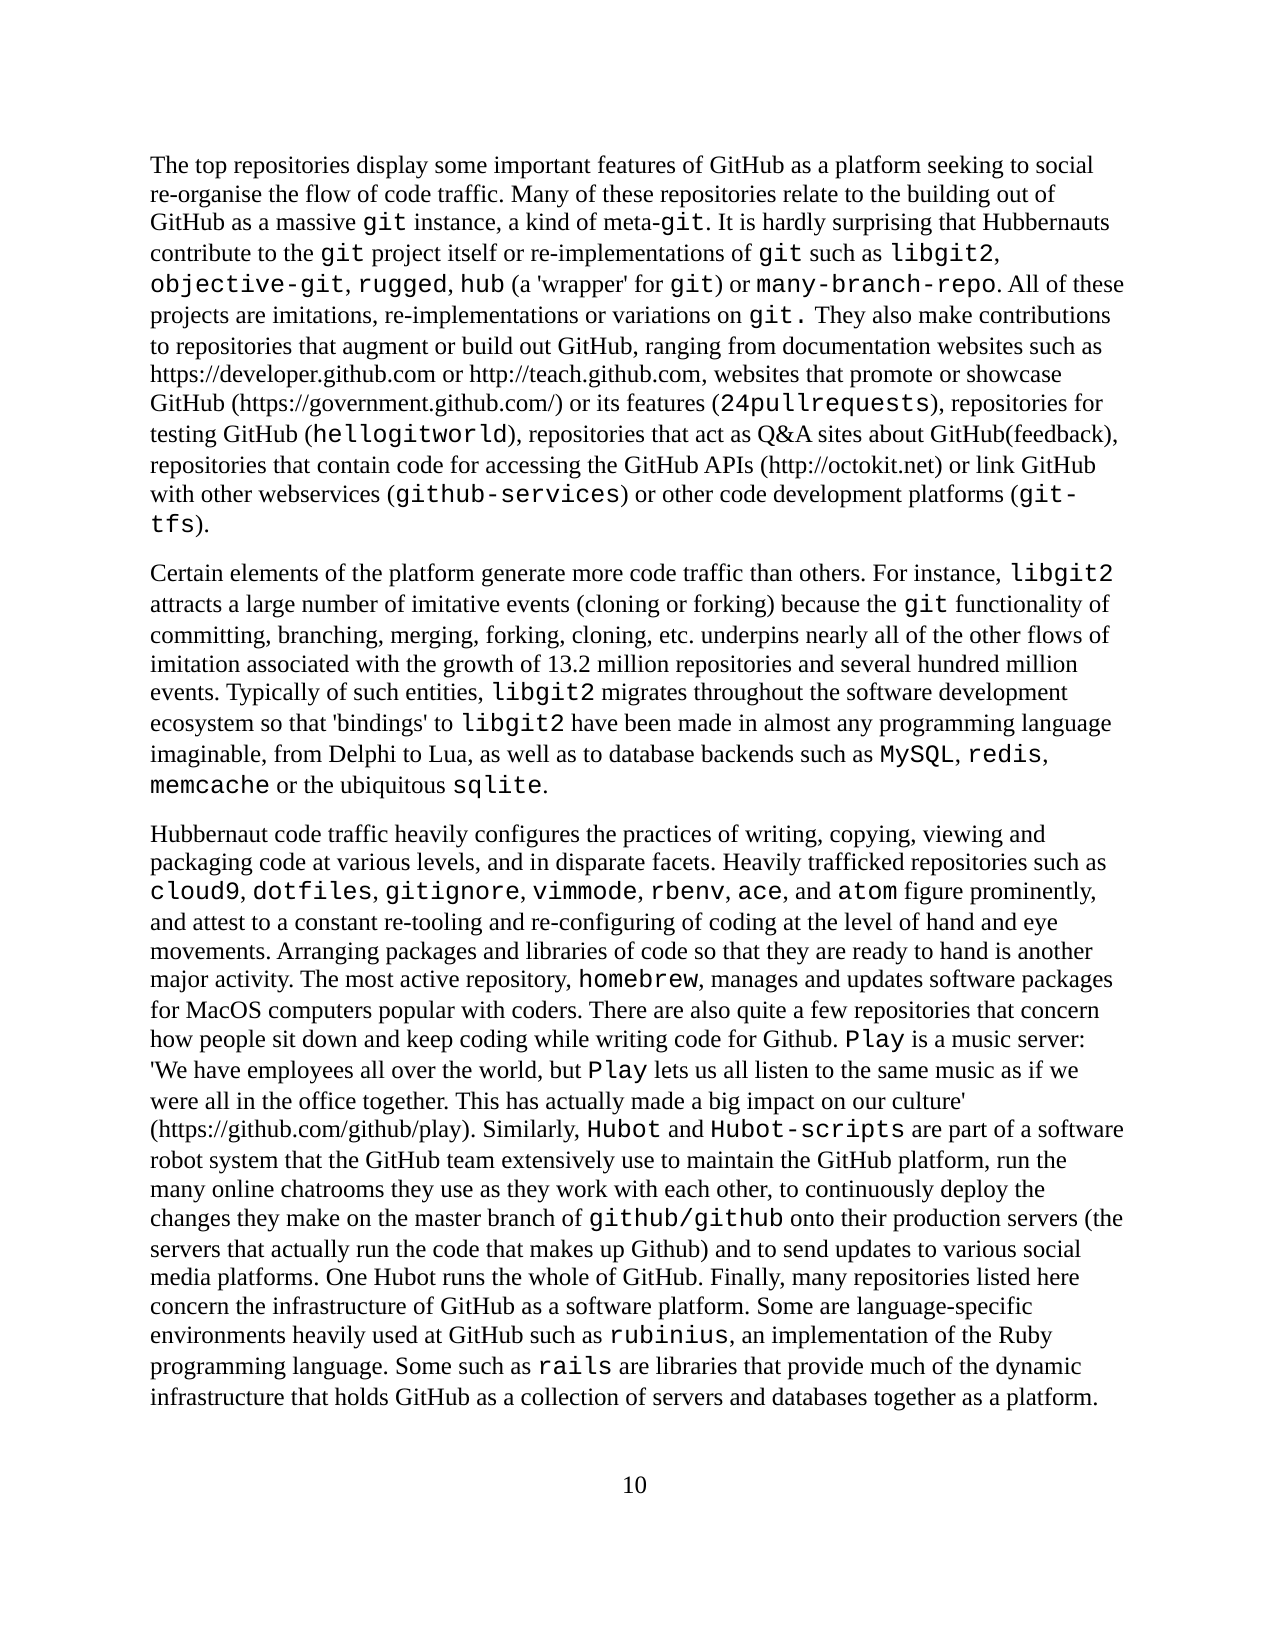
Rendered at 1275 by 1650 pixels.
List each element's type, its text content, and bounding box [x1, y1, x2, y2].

text Certain elements of the platform generate more code traffic than others. For instance, libgit2 attracts a large number of imitative events (cloning or forking) because the git functionality of committing, branching, merging, forking, cloning, etc. underpins nearly all of the other flows of imitation associated with the growth of 13.2 million repositories and several hundred million events. Typically of such entities, libgit2 migrates throughout the software development ecosystem so that 'bindings' to libgit2 have been made in almost any programming language imaginable, from Delphi to Lua, as well as to database backends such as MySQL, redis, memcache or the ubiquitous sqlite. [150, 558, 1125, 801]
text Hubbernaut code traffic heavily configures the practices of writing, copying, viewing and packaging code at various levels, and in disparate facets. Heavily trafficked repositories such as cloud9, dotfiles, gitignore, vimmode, rbenv, ace, and atom figure prominently, and attest to a constant re-tooling and re-configuring of coding at the level of hand and eye movements. Arranging packages and libraries of code so that they are ready to hand is another major activity. The most active repository, homebrew, manages and updates software packages for MacOS computers popular with coders. There are also quite a few repositories that concern how people sit down and keep coding while writing code for Github. Play is a music server: 'We have employees all over the world, but Play lets us all listen to the same music as if we were all in the office together. This has actually made a big impact on our culture' (https://github.com/github/play). Similarly, Hubot and Hubot-scripts are part of a software robot system that the GitHub team extensively use to maintain the GitHub platform, run the many online chatrooms they use as they work with each other, to continuously deploy the changes they make on the master branch of github/github onto their production servers (the servers that actually run the code that makes up Github) and to send updates to various social media platforms. One Hubot runs the whole of GitHub. Finally, many repositories listed here concern the infrastructure of GitHub as a software platform. Some are language-specific environments heavily used at GitHub such as rubinius, an implementation of the Ruby programming language. Some such as rails are libraries that provide much of the dynamic infrastructure that holds GitHub as a collection of servers and databases together as a platform. [150, 819, 1125, 1410]
text The top repositories display some important features of GitHub as a platform seeking to social re-organise the flow of code traffic. Many of these repositories relate to the building out of GitHub as a massive git instance, a kind of meta-git. It is hardly surprising that Hubbernauts contribute to the git project itself or re-implementations of git such as libgit2, objective-git, rugged, hub (a 'wrapper' for git) or many-branch-repo. All of these projects are imitations, re-implementations or variations on git. They also make contributions to repositories that augment or build out GitHub, ranging from documentation websites such as https://developer.github.com or http://teach.github.com, websites that promote or showcase GitHub (https://government.github.com/) or its features (24pullrequests), repositories for testing GitHub (hellogitworld), repositories that act as Q&A sites about GitHub(feedback), repositories that contain code for accessing the GitHub APIs (http://octokit.net) or link GitHub with other webservices (github-services) or other code development platforms (git-tfs). [150, 150, 1125, 540]
